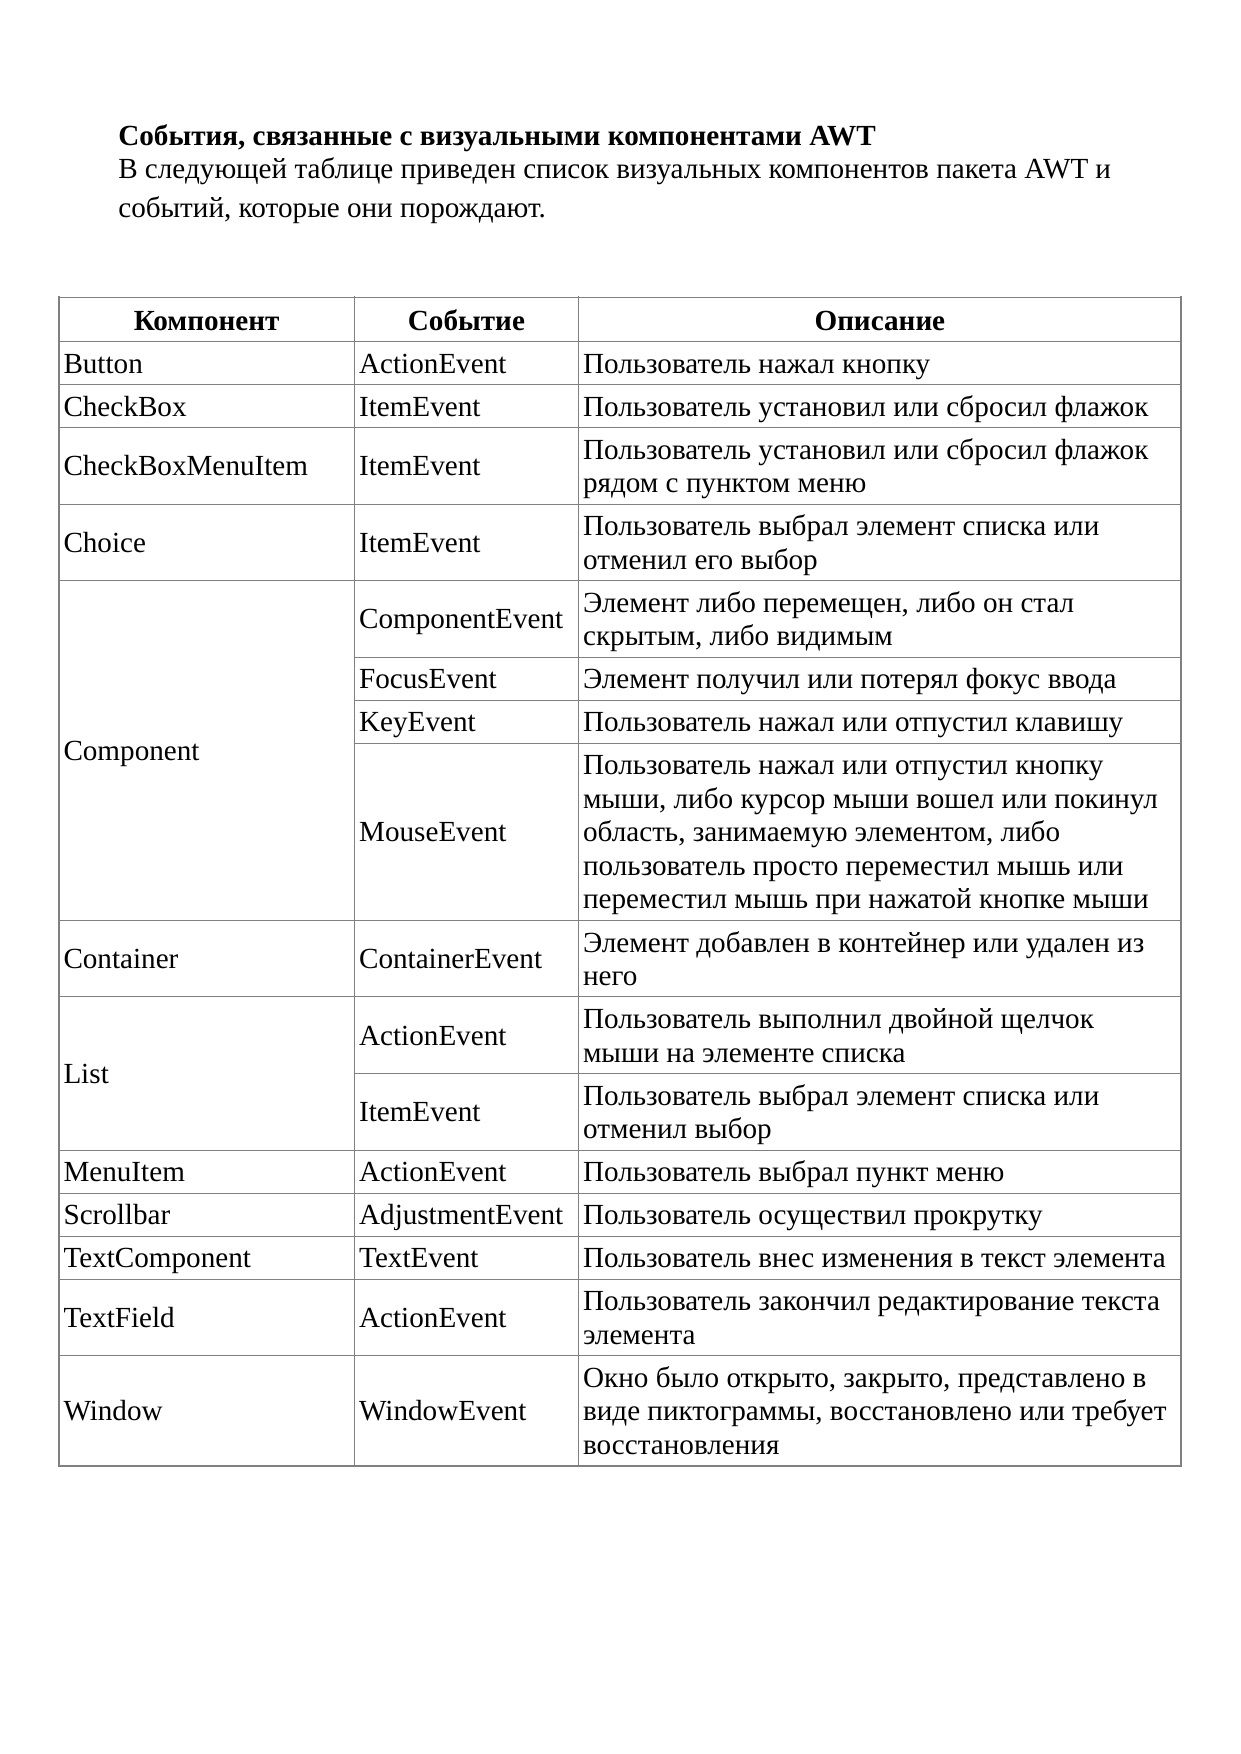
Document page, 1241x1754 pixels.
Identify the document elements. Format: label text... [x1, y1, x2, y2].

table_cell TextField [60, 1280, 354, 1355]
table_cell Пользователь установил или сбросил флажок [579, 385, 1180, 427]
table_cell ItemEvent [355, 428, 578, 503]
table_cell Пользователь внес изменения в текст элемента [579, 1237, 1180, 1279]
table_cell Пользователь нажал кнопку [579, 342, 1180, 384]
table_cell Пользователь нажал или отпустил кнопку мыши, либо курсор мыши вошел или покинул область, занимаемую элементом, либо пользователь просто переместил мышь или переместил мышь при нажатой кнопке мыши [579, 744, 1180, 920]
table_cell ItemEvent [355, 505, 578, 580]
table_header Описание [579, 298, 1180, 341]
table_cell Окно было открыто, закрыто, представлено в виде пиктограммы, восстановлено или требует восстановления [579, 1356, 1180, 1465]
table_cell MouseEvent [355, 744, 578, 920]
table_cell ItemEvent [355, 385, 578, 427]
table_cell Пользователь выбрал элемент списка или отменил выбор [579, 1074, 1180, 1149]
table_cell Choice [60, 505, 354, 580]
table_cell AdjustmentEvent [355, 1194, 578, 1236]
table_cell WindowEvent [355, 1356, 578, 1465]
text События, связанные с визуальными компонентами AWT [118, 118, 1122, 152]
table_cell CheckBoxMenuItem [60, 428, 354, 503]
table_cell MenuItem [60, 1151, 354, 1193]
table_cell Пользователь установил или сбросил флажок рядом с пунктом меню [579, 428, 1180, 503]
table_cell Пользователь нажал или отпустил клавишу [579, 701, 1180, 743]
table_cell Пользователь выполнил двойной щелчок мыши на элементе списка [579, 997, 1180, 1073]
table_header Событие [355, 298, 578, 341]
table_cell Пользователь закончил редактирование текста элемента [579, 1280, 1180, 1355]
table_cell ItemEvent [355, 1074, 578, 1149]
table_cell Элемент добавлен в контейнер или удален из него [579, 921, 1180, 996]
table_cell List [60, 997, 354, 1149]
table_cell Элемент либо перемещен, либо он стал скрытым, либо видимым [579, 581, 1180, 657]
table_cell ActionEvent [355, 1151, 578, 1193]
table_cell ActionEvent [355, 997, 578, 1073]
table_cell TextEvent [355, 1237, 578, 1279]
table_cell CheckBox [60, 385, 354, 427]
table_cell Window [60, 1356, 354, 1465]
table_cell Button [60, 342, 354, 384]
table_cell FocusEvent [355, 658, 578, 700]
table_cell Пользователь выбрал элемент списка или отменил его выбор [579, 505, 1180, 580]
table_cell ActionEvent [355, 1280, 578, 1355]
table_cell ComponentEvent [355, 581, 578, 657]
table_cell TextComponent [60, 1237, 354, 1279]
table_cell Пользователь осуществил прокрутку [579, 1194, 1180, 1236]
table_cell ActionEvent [355, 342, 578, 384]
table_cell Scrollbar [60, 1194, 354, 1236]
text В следующей таблице приведен список визуальных компонентов пакета AWT и событий, которые они порождают. [118, 152, 1122, 224]
table_cell Элемент получил или потерял фокус ввода [579, 658, 1180, 700]
table_cell Container [60, 921, 354, 996]
table_cell KeyEvent [355, 701, 578, 743]
table_cell ContainerEvent [355, 921, 578, 996]
table_cell Пользователь выбрал пункт меню [579, 1151, 1180, 1193]
table_header Компонент [60, 298, 354, 341]
table_cell Component [60, 581, 354, 920]
